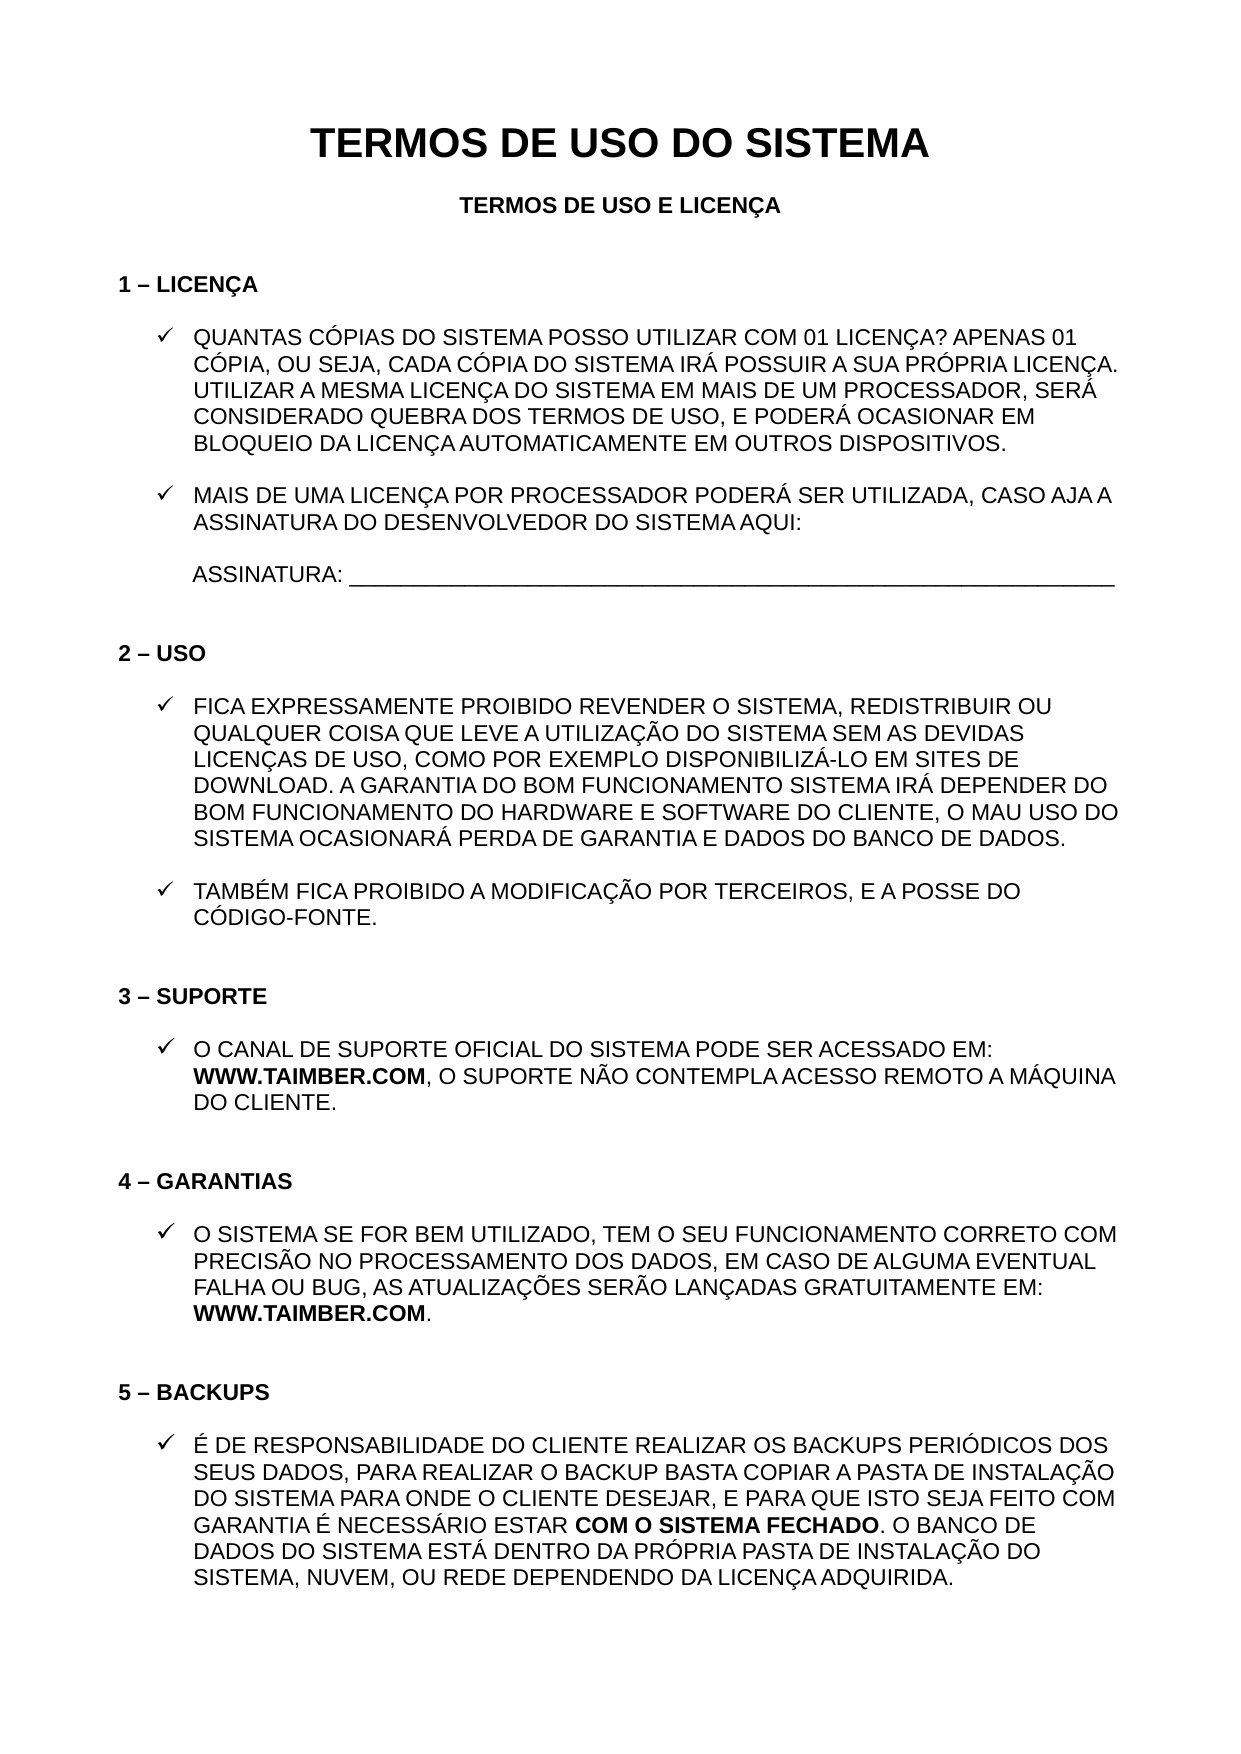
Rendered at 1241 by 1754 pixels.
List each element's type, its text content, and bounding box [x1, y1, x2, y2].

text 4 – GARANTIAS [118, 1168, 1122, 1194]
list O SISTEMA SE FOR BEM UTILIZADO, TEM O SEU FUNCIONAMENTO CORRETO COM PRECISÃO NO PROCESSAMENTO DOS DADOS, EM CASO DE ALGUMA EVENTUAL FALHA OU BUG, AS ATUALIZAÇÕES SERÃO LANÇADAS GRATUITAMENTE EM: WWW.TAIMBER.COM. [156, 1221, 1122, 1327]
list QUANTAS CÓPIAS DO SISTEMA POSSO UTILIZAR COM 01 LICENÇA? APENAS 01 CÓPIA, OU SEJA, CADA CÓPIA DO SISTEMA IRÁ POSSUIR A SUA PRÓPRIA LICENÇA. UTILIZAR A MESMA LICENÇA DO SISTEMA EM MAIS DE UM PROCESSADOR, SERÁ CONSIDERADO QUEBRA DOS TERMOS DE USO, E PODERÁ OCASIONAR EM BLOQUEIO DA LICENÇA AUTOMATICAMENTE EM OUTROS DISPOSITIVOS. [156, 324, 1122, 456]
text 1 – LICENÇA [118, 271, 1122, 298]
text 5 – BACKUPS [118, 1379, 1122, 1406]
list FICA EXPRESSAMENTE PROIBIDO REVENDER O SISTEMA, REDISTRIBUIR OU QUALQUER COISA QUE LEVE A UTILIZAÇÃO DO SISTEMA SEM AS DEVIDAS LICENÇAS DE USO, COMO POR EXEMPLO DISPONIBILIZÁ-LO EM SITES DE DOWNLOAD. A GARANTIA DO BOM FUNCIONAMENTO SISTEMA IRÁ DEPENDER DO BOM FUNCIONAMENTO DO HARDWARE E SOFTWARE DO CLIENTE, O MAU USO DO SISTEMA OCASIONARÁ PERDA DE GARANTIA E DADOS DO BANCO DE DADOS. [156, 693, 1122, 851]
list TAMBÉM FICA PROIBIDO A MODIFICAÇÃO POR TERCEIROS, E A POSSE DO CÓDIGO-FONTE. [156, 878, 1122, 930]
list MAIS DE UMA LICENÇA POR PROCESSADOR PODERÁ SER UTILIZADA, CASO AJA A ASSINATURA DO DESENVOLVEDOR DO SISTEMA AQUI: [156, 482, 1122, 535]
list É DE RESPONSABILIDADE DO CLIENTE REALIZAR OS BACKUPS PERIÓDICOS DOS SEUS DADOS, PARA REALIZAR O BACKUP BASTA COPIAR A PASTA DE INSTALAÇÃO DO SISTEMA PARA ONDE O CLIENTE DESEJAR, E PARA QUE ISTO SEJA FEITO COM GARANTIA É NECESSÁRIO ESTAR COM O SISTEMA FECHADO. O BANCO DE DADOS DO SISTEMA ESTÁ DENTRO DA PRÓPRIA PASTA DE INSTALAÇÃO DO SISTEMA, NUVEM, OU REDE DEPENDENDO DA LICENÇA ADQUIRIDA. [156, 1432, 1122, 1591]
text TERMOS DE USO E LICENÇA [118, 192, 1122, 219]
text TERMOS DE USO DO SISTEMA [118, 118, 1122, 166]
text 2 – USO [118, 640, 1122, 667]
list O CANAL DE SUPORTE OFICIAL DO SISTEMA PODE SER ACESSADO EM: WWW.TAIMBER.COM, O SUPORTE NÃO CONTEMPLA ACESSO REMOTO A MÁQUINA DO CLIENTE. [156, 1036, 1122, 1115]
text 3 – SUPORTE [118, 983, 1122, 1009]
text ASSINATURA: ____________________________________________________________ [118, 561, 1122, 588]
